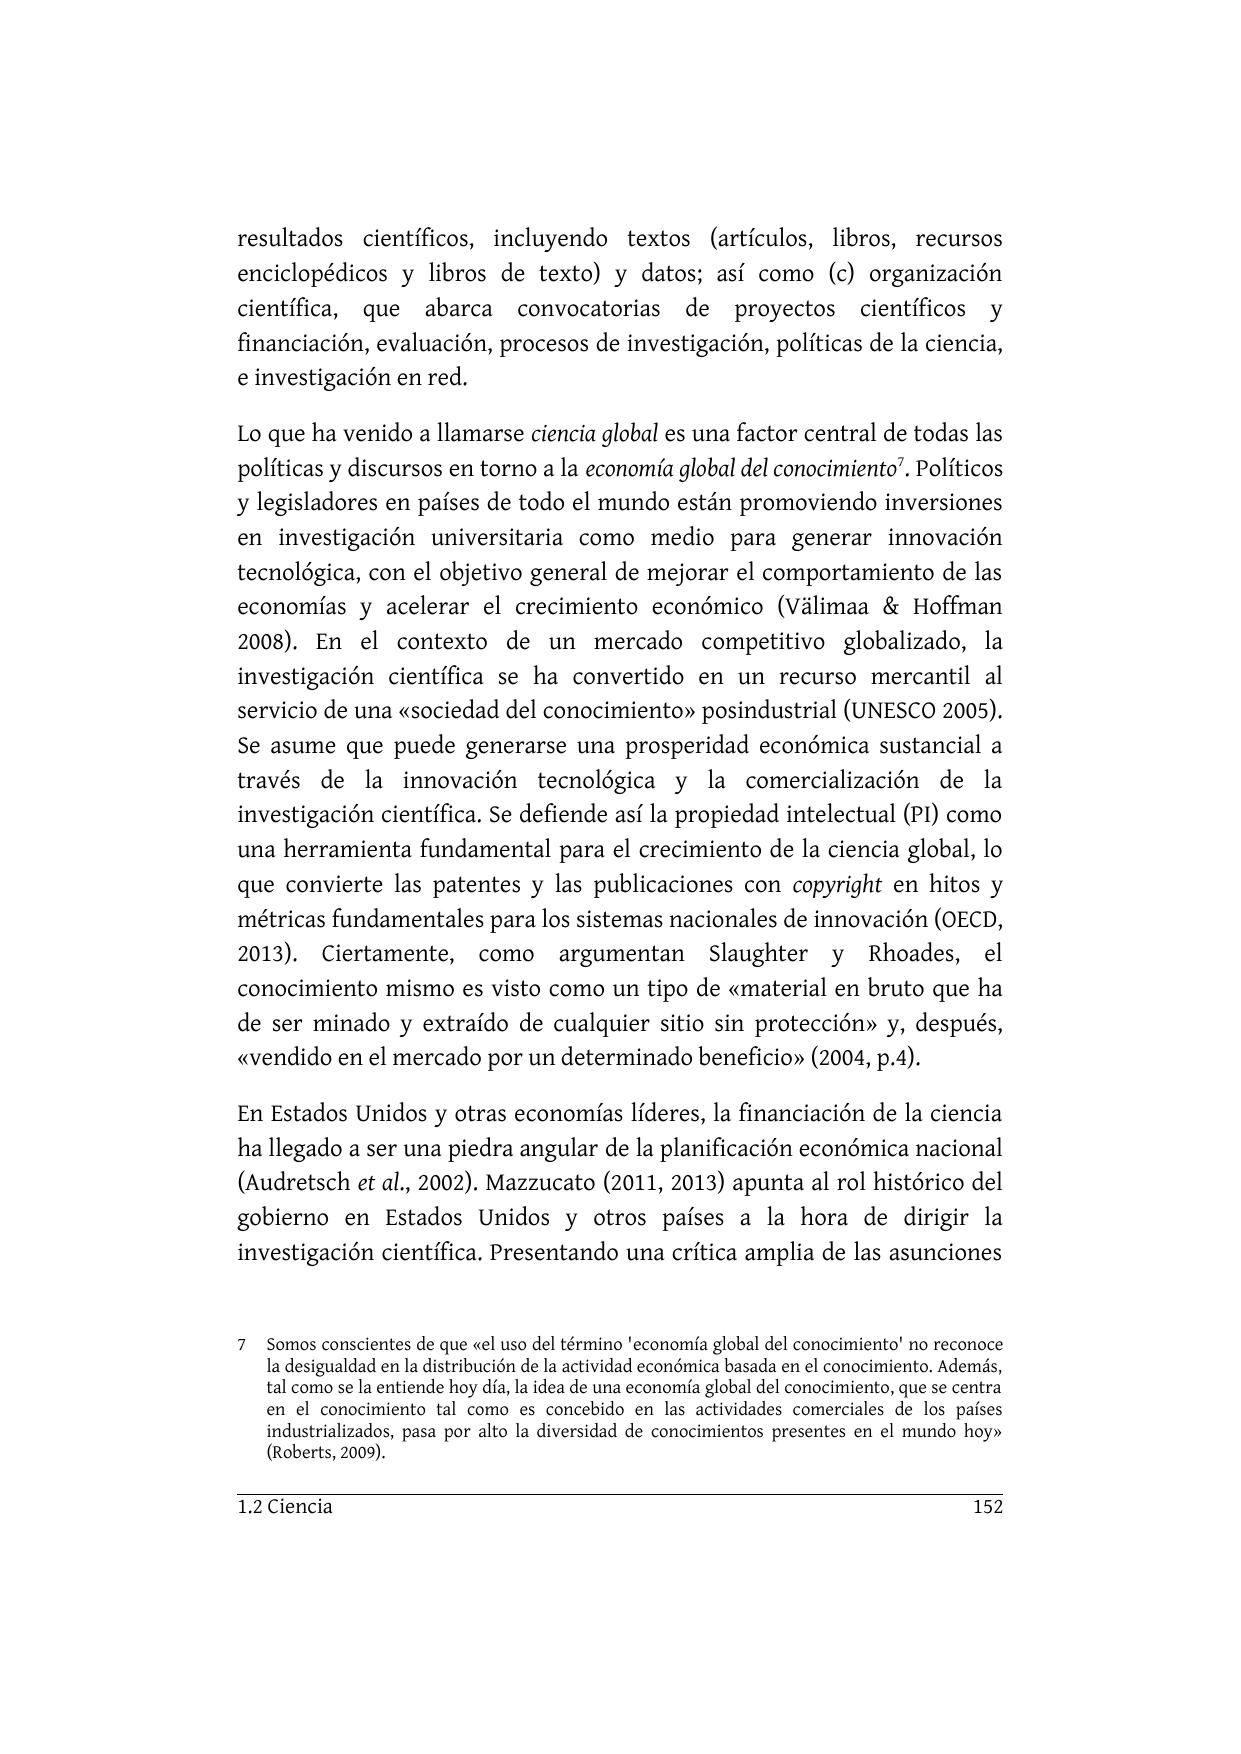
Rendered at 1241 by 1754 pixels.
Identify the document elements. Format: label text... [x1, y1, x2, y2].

text resultados científicos, incluyendo textos (artículos, libros, recursos enciclopédicos y libros de texto) y datos; así como (c) organización científica, que abarca convocatorias de proyectos científicos y financiación, evaluación, procesos de investigación, políticas de la ciencia, e investigación en red. [237, 225, 1003, 393]
text En Estados Unidos y otras economías líderes, la financiación de la ciencia ha llegado a ser una piedra angular de la planificación económica nacional (Audretsch et al., 2002). Mazzucato (2011, 2013) apunta al rol histórico del gobierno en Estados Unidos y otros países a la hora de dirigir la investigación científica. Presentando una crítica amplia de las asunciones [237, 1099, 1003, 1267]
text Lo que ha venido a llamarse ciencia global es una factor central de todas las políticas y discursos en torno a la economía global del conocimiento. Políticos y legisladores en países de todo el mundo están promoviendo inversiones en investigación universitaria como medio para generar innovación tecnológica, con el objetivo general de mejorar el comportamiento de las economías y acelerar el crecimiento económico (Välimaa & Hoffman 2008). En el contexto de un mercado competitivo globalizado, la investigación científica se ha convertido en un recurso mercantil al servicio de una «sociedad del conocimiento» posindustrial (UNESCO 2005). Se asume que puede generarse una prosperidad económica sustancial a través de la innovación tecnológica y la comercialización de la investigación científica. Se defiende así la propiedad intelectual (PI) como una herramienta fundamental para el crecimiento de la ciencia global, lo que convierte las patentes y las publicaciones con copyright en hitos y métricas fundamentales para los sistemas nacionales de innovación (OECD, 2013). Ciertamente, como argumentan Slaughter y Rhoades, el conocimiento mismo es visto como un tipo de «material en bruto que ha de ser minado y extraído de cualquier sitio sin protección» y, después, «vendido en el mercado por un determinado beneficio» (2004, p.4). [237, 419, 1003, 1073]
text Somos conscientes de que «el uso del término 'economía global del conocimiento' no reconoce la desigualdad en la distribución de la actividad económica basada en el conocimiento. Además, tal como se la entiende hoy día, la idea de una economía global del conocimiento, que se centra en el conocimiento tal como es concebido en las actividades comerciales de los países industrializados, pasa por alto la diversidad de conocimientos presentes en el mundo hoy» (Roberts, 2009). [237, 1334, 1003, 1464]
